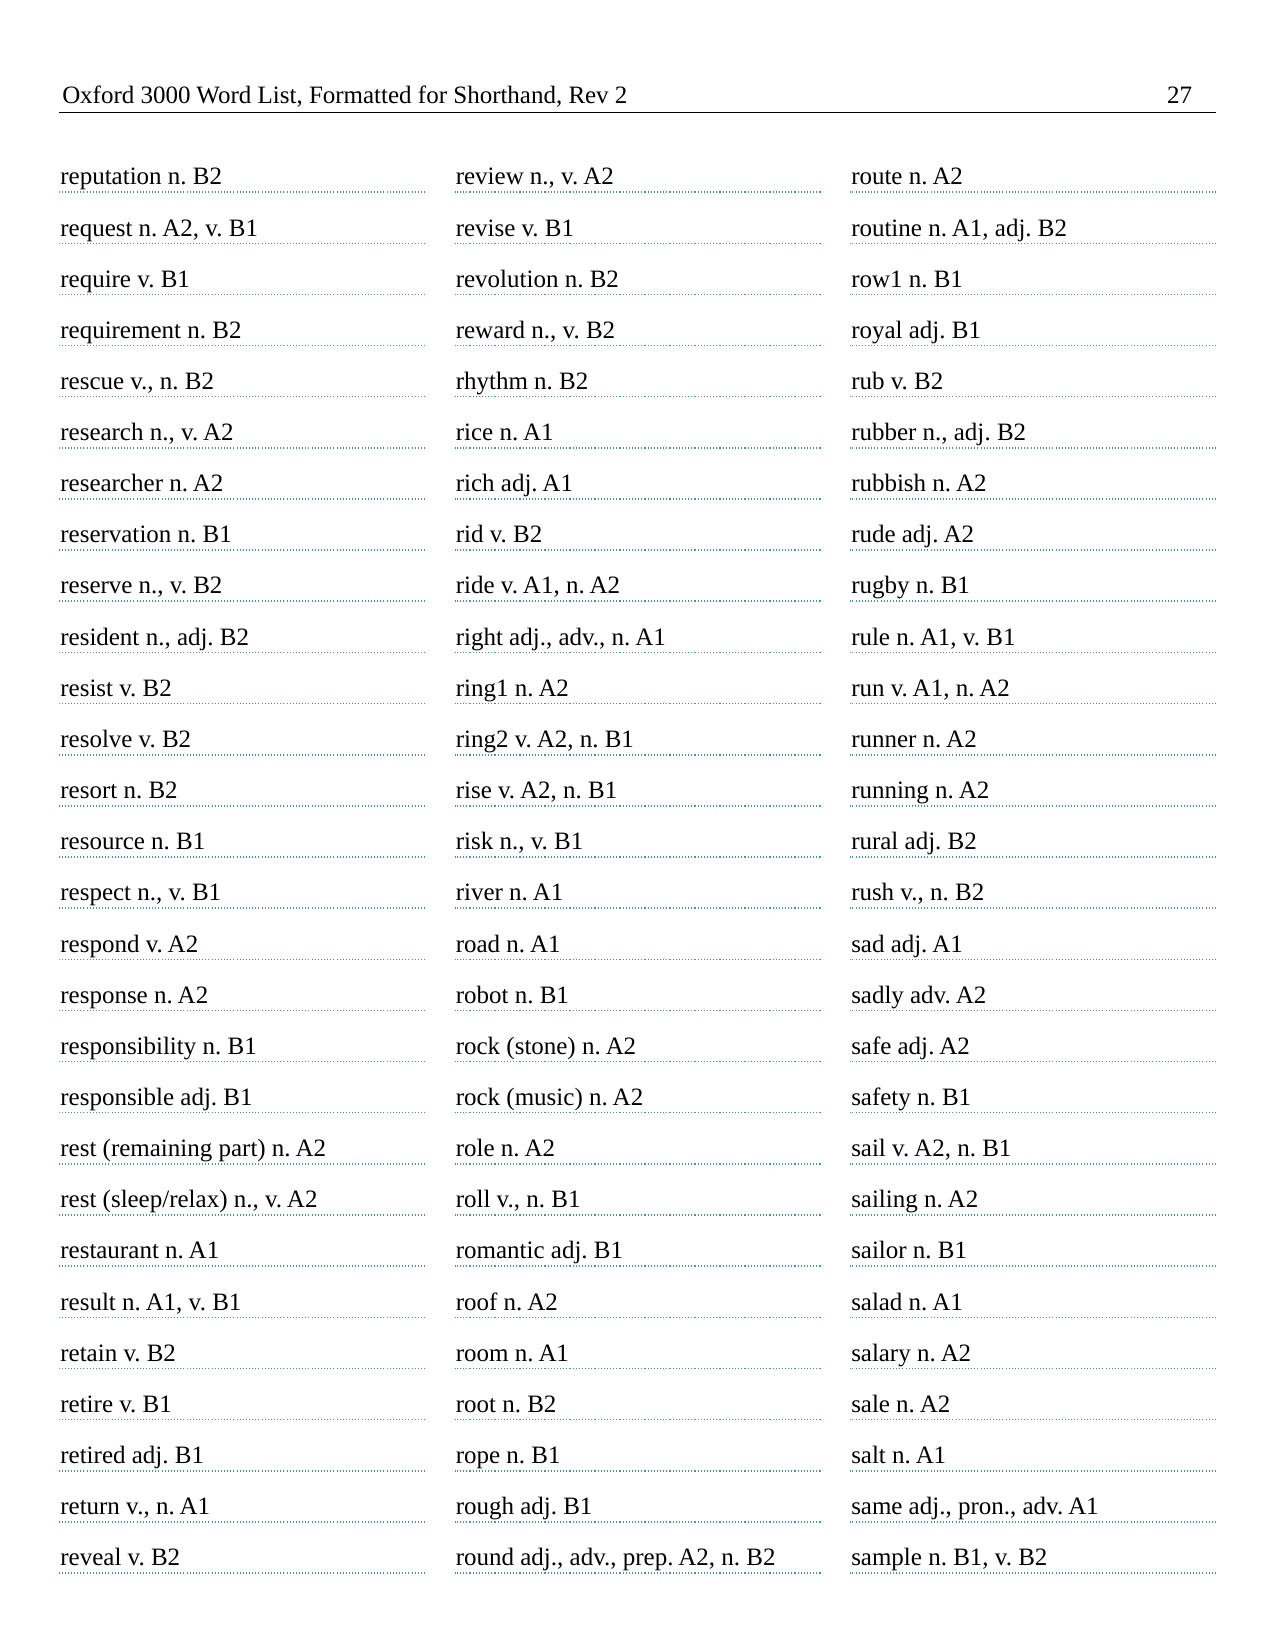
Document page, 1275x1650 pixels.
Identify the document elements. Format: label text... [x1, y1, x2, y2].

text resident n., adj. B2 [59, 602, 425, 653]
text rest (sleep/relax) n., v. A2 [59, 1165, 425, 1216]
text rush v., n. B2 [850, 858, 1216, 909]
text response n. A2 [59, 960, 425, 1011]
text rich adj. A1 [454, 449, 821, 500]
text reward n., v. B2 [454, 295, 821, 346]
text reputation n. B2 [59, 142, 425, 193]
text result n. A1, v. B1 [59, 1267, 425, 1318]
text sail v. A2, n. B1 [850, 1113, 1216, 1165]
text ring1 n. A2 [454, 653, 821, 704]
text safe adj. A2 [850, 1011, 1216, 1062]
text rescue v., n. B2 [59, 346, 425, 397]
text rub v. B2 [850, 346, 1216, 397]
text role n. A2 [454, 1113, 821, 1165]
text revolution n. B2 [454, 244, 821, 295]
text resource n. B1 [59, 807, 425, 858]
text rubbish n. A2 [850, 449, 1216, 500]
text sample n. B1, v. B2 [850, 1523, 1216, 1574]
text sale n. A2 [850, 1369, 1216, 1420]
text reveal v. B2 [59, 1523, 425, 1574]
text respect n., v. B1 [59, 858, 425, 909]
text sailor n. B1 [850, 1216, 1216, 1267]
text reserve n., v. B2 [59, 551, 425, 602]
text royal adj. B1 [850, 295, 1216, 346]
text routine n. A1, adj. B2 [850, 193, 1216, 244]
text requirement n. B2 [59, 295, 425, 346]
text sadly adv. A2 [850, 960, 1216, 1011]
text ride v. A1, n. A2 [454, 551, 821, 602]
text roof n. A2 [454, 1267, 821, 1318]
text ring2 v. A2, n. B1 [454, 704, 821, 756]
text rugby n. B1 [850, 551, 1216, 602]
text robot n. B1 [454, 960, 821, 1011]
text sad adj. A1 [850, 909, 1216, 960]
text resolve v. B2 [59, 704, 425, 756]
text rid v. B2 [454, 500, 821, 551]
text rural adj. B2 [850, 807, 1216, 858]
text request n. A2, v. B1 [59, 193, 425, 244]
text safety n. B1 [850, 1062, 1216, 1113]
text rhythm n. B2 [454, 346, 821, 397]
text respond v. A2 [59, 909, 425, 960]
text review n., v. A2 [454, 142, 821, 193]
text salt n. A1 [850, 1420, 1216, 1472]
text rubber n., adj. B2 [850, 397, 1216, 449]
text rock (music) n. A2 [454, 1062, 821, 1113]
text return v., n. A1 [59, 1472, 425, 1523]
text require v. B1 [59, 244, 425, 295]
text retain v. B2 [59, 1318, 425, 1369]
text salad n. A1 [850, 1267, 1216, 1318]
text road n. A1 [454, 909, 821, 960]
text root n. B2 [454, 1369, 821, 1420]
text retired adj. B1 [59, 1420, 425, 1472]
text river n. A1 [454, 858, 821, 909]
text reservation n. B1 [59, 500, 425, 551]
text resist v. B2 [59, 653, 425, 704]
text rope n. B1 [454, 1420, 821, 1472]
text risk n., v. B1 [454, 807, 821, 858]
text romantic adj. B1 [454, 1216, 821, 1267]
text right adj., adv., n. A1 [454, 602, 821, 653]
text run v. A1, n. A2 [850, 653, 1216, 704]
text roll v., n. B1 [454, 1165, 821, 1216]
text responsibility n. B1 [59, 1011, 425, 1062]
text sailing n. A2 [850, 1165, 1216, 1216]
text responsible adj. B1 [59, 1062, 425, 1113]
text rude adj. A2 [850, 500, 1216, 551]
text rest (remaining part) n. A2 [59, 1113, 425, 1165]
text rough adj. B1 [454, 1472, 821, 1523]
text researcher n. A2 [59, 449, 425, 500]
text rice n. A1 [454, 397, 821, 449]
text resort n. B2 [59, 756, 425, 807]
text same adj., pron., adv. A1 [850, 1472, 1216, 1523]
text rock (stone) n. A2 [454, 1011, 821, 1062]
text restaurant n. A1 [59, 1216, 425, 1267]
text room n. A1 [454, 1318, 821, 1369]
text research n., v. A2 [59, 397, 425, 449]
text revise v. B1 [454, 193, 821, 244]
text salary n. A2 [850, 1318, 1216, 1369]
text runner n. A2 [850, 704, 1216, 756]
text row1 n. B1 [850, 244, 1216, 295]
text route n. A2 [850, 142, 1216, 193]
text rule n. A1, v. B1 [850, 602, 1216, 653]
text retire v. B1 [59, 1369, 425, 1420]
text rise v. A2, n. B1 [454, 756, 821, 807]
text round adj., adv., prep. A2, n. B2 [454, 1523, 821, 1574]
text running n. A2 [850, 756, 1216, 807]
